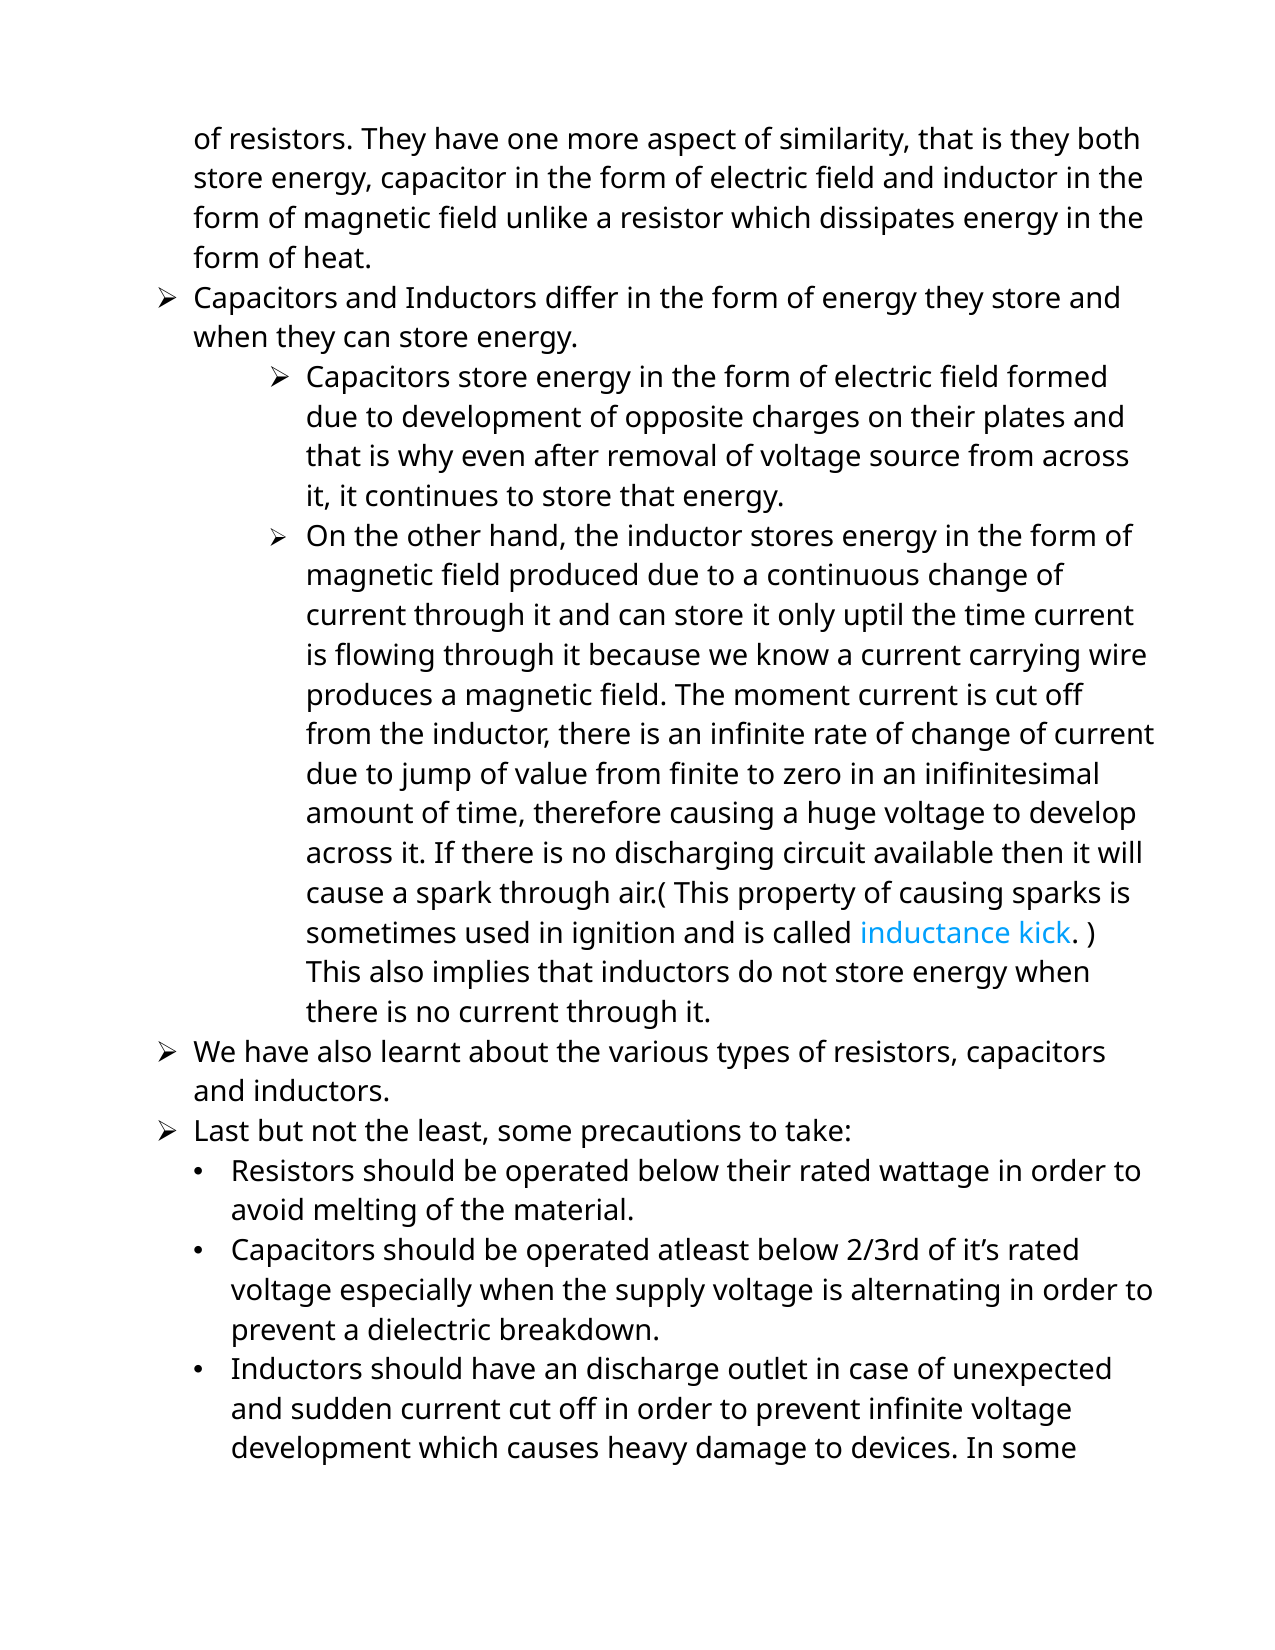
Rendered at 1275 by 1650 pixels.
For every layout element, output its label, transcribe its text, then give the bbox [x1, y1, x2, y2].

list Resistors should be operated below their rated wattage in order to avoid melting of the material. [193, 1150, 1157, 1229]
list Capacitors should be operated atleast below 2/3rd of it’s rated voltage especially when the supply voltage is alternating in order to prevent a dielectric breakdown. [193, 1229, 1157, 1348]
list On the other hand, the inductor stores energy in the form of magnetic field produced due to a continuous change of current through it and can store it only uptil the time current is flowing through it because we know a current carrying wire produces a magnetic field. The moment current is cut off from the inductor, there is an infinite rate of change of current due to jump of value from finite to zero in an inifinitesimal amount of time, therefore causing a huge voltage to develop across it. If there is no discharging circuit available then it will cause a spark through air.( This property of causing sparks is sometimes used in ignition and is called inductance kick. ) This also implies that inductors do not store energy when there is no current through it. [268, 515, 1157, 1031]
list Inductors should have an discharge outlet in case of unexpected and sudden current cut off in order to prevent infinite voltage development which causes heavy damage to devices. In some [193, 1348, 1157, 1467]
list We have also learnt about the various types of resistors, capacitors and inductors. [156, 1031, 1157, 1110]
list Capacitors store energy in the form of electric field formed due to development of opposite charges on their plates and that is why even after removal of voltage source from across it, it continues to store that energy. [268, 356, 1157, 515]
list Last but not the least, some precautions to take: [156, 1110, 1157, 1150]
list Capacitors and Inductors differ in the form of energy they store and when they can store energy. [156, 277, 1157, 356]
list of resistors. They have one more aspect of similarity, that is they both store energy, capacitor in the form of electric field and inductor in the form of magnetic field unlike a resistor which dissipates energy in the form of heat. [156, 118, 1157, 277]
